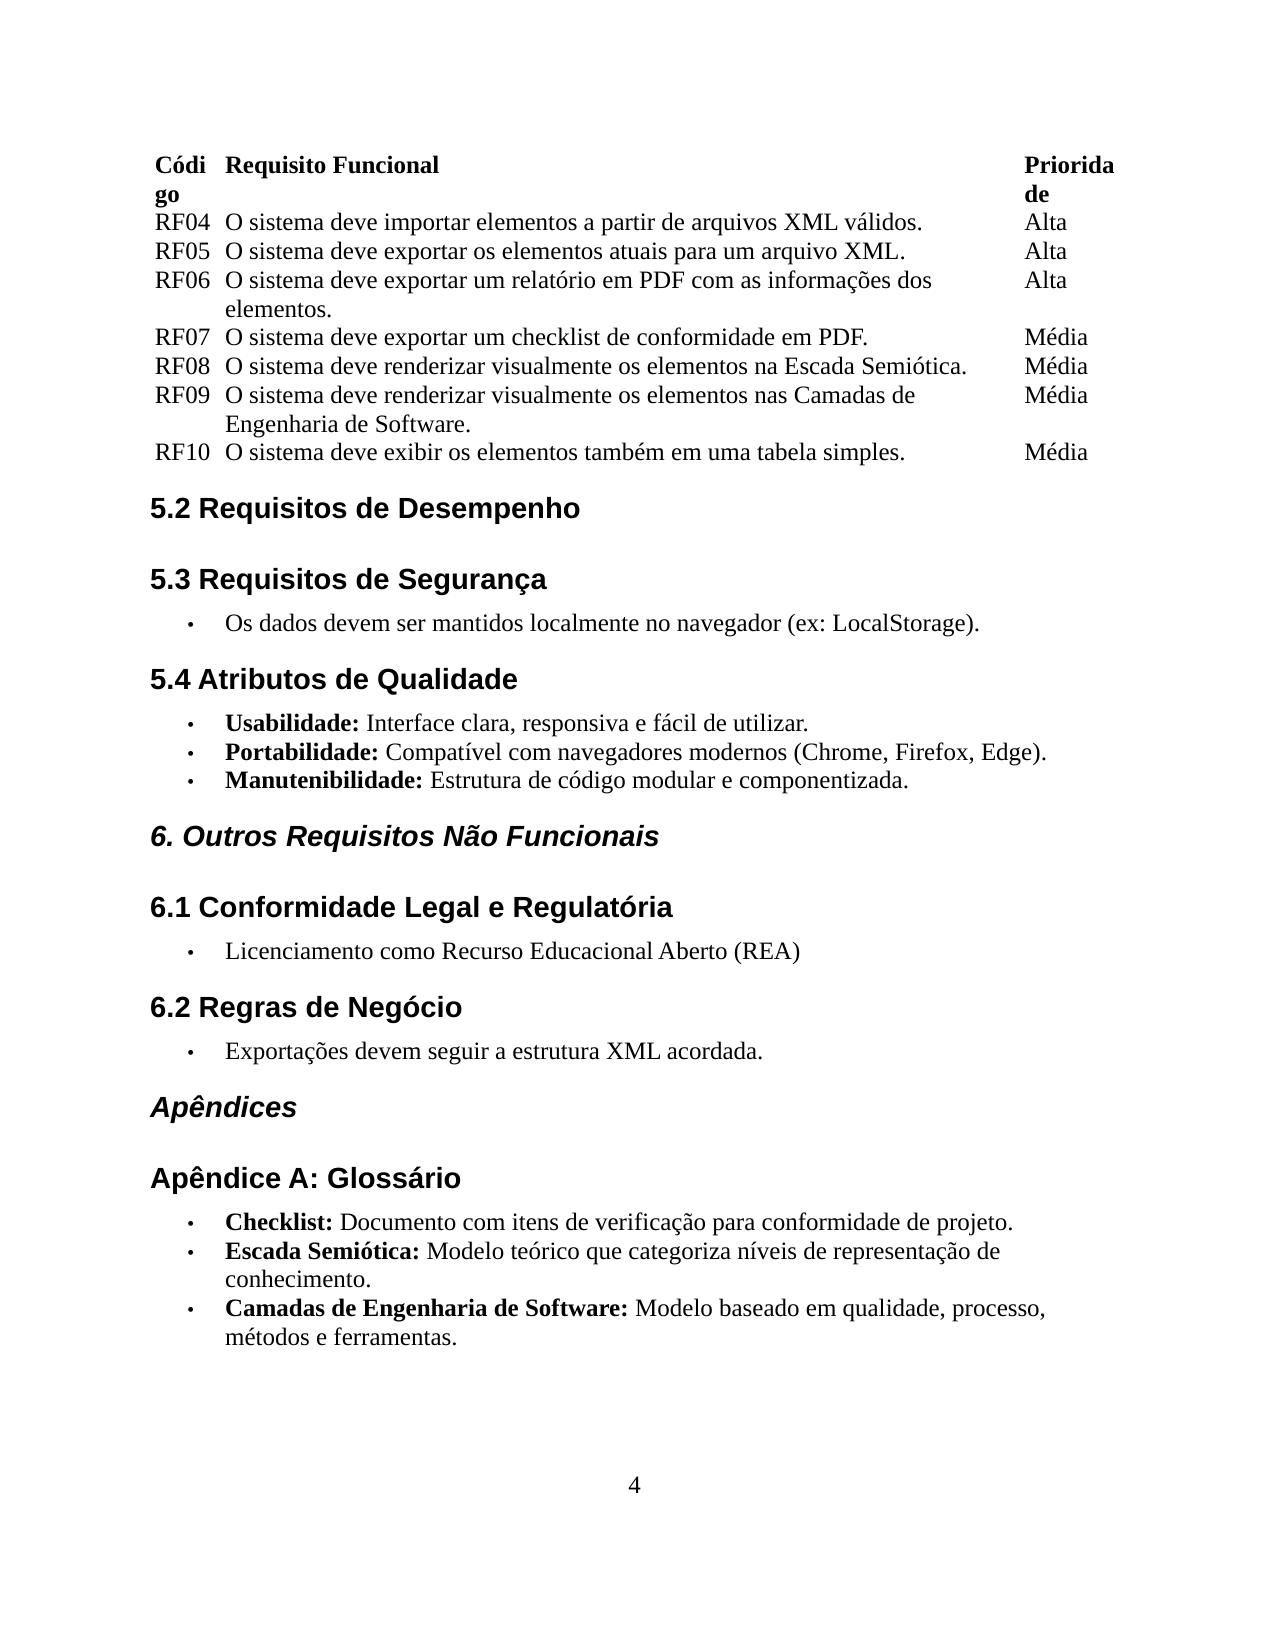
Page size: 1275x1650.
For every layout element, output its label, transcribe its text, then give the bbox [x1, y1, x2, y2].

table_cell O sistema deve exportar os elementos atuais para um arquivo XML. [220, 236, 1019, 265]
list Os dados devem ser mantidos localmente no navegador (ex: LocalStorage). [187, 608, 1125, 637]
list Camadas de Engenharia de Software: Modelo baseado em qualidade, processo, métodos e ferramentas. [187, 1293, 1125, 1351]
table_cell Média [1020, 351, 1125, 380]
table_header Prioridade [1020, 150, 1125, 207]
table_cell O sistema deve renderizar visualmente os elementos nas Camadas de Engenharia de Software. [220, 380, 1019, 437]
table_cell RF09 [150, 380, 220, 437]
subtitle 6. Outros Requisitos Não Funcionais [150, 819, 1125, 853]
subtitle 6.2 Regras de Negócio [150, 990, 1125, 1024]
list Escada Semiótica: Modelo teórico que categoriza níveis de representação de conhecimento. [187, 1236, 1125, 1293]
table_cell RF04 [150, 208, 220, 236]
table_cell Média [1020, 438, 1125, 466]
subtitle Apêndices [150, 1090, 1125, 1123]
table_cell O sistema deve exportar um relatório em PDF com as informações dos elementos. [220, 265, 1019, 322]
list Licenciamento como Recurso Educacional Aberto (REA) [187, 936, 1125, 965]
subtitle 5.4 Atributos de Qualidade [150, 662, 1125, 696]
table_cell Alta [1020, 265, 1125, 322]
subtitle 5.3 Requisitos de Segurança [150, 562, 1125, 596]
table_header Requisito Funcional [220, 150, 1019, 207]
table_cell Média [1020, 380, 1125, 437]
table_cell RF07 [150, 323, 220, 351]
subtitle 6.1 Conformidade Legal e Regulatória [150, 890, 1125, 924]
table_cell RF06 [150, 265, 220, 322]
table_cell Alta [1020, 208, 1125, 236]
table_cell O sistema deve renderizar visualmente os elementos na Escada Semiótica. [220, 351, 1019, 380]
table_cell O sistema deve exibir os elementos também em uma tabela simples. [220, 438, 1019, 466]
subtitle 5.2 Requisitos de Desempenho [150, 491, 1125, 525]
table_cell Média [1020, 323, 1125, 351]
table_cell O sistema deve exportar um checklist de conformidade em PDF. [220, 323, 1019, 351]
list Manutenibilidade: Estrutura de código modular e componentizada. [187, 766, 1125, 794]
list Portabilidade: Compatível com navegadores modernos (Chrome, Firefox, Edge). [187, 737, 1125, 766]
list Exportações devem seguir a estrutura XML acordada. [187, 1036, 1125, 1065]
subtitle Apêndice A: Glossário [150, 1161, 1125, 1194]
table_cell RF08 [150, 351, 220, 380]
table_cell RF05 [150, 236, 220, 265]
list Checklist: Documento com itens de verificação para conformidade de projeto. [187, 1207, 1125, 1236]
table_cell Alta [1020, 236, 1125, 265]
table_header Código [150, 150, 220, 207]
table_cell O sistema deve importar elementos a partir de arquivos XML válidos. [220, 208, 1019, 236]
list Usabilidade: Interface clara, responsiva e fácil de utilizar. [187, 708, 1125, 737]
table_cell RF10 [150, 438, 220, 466]
